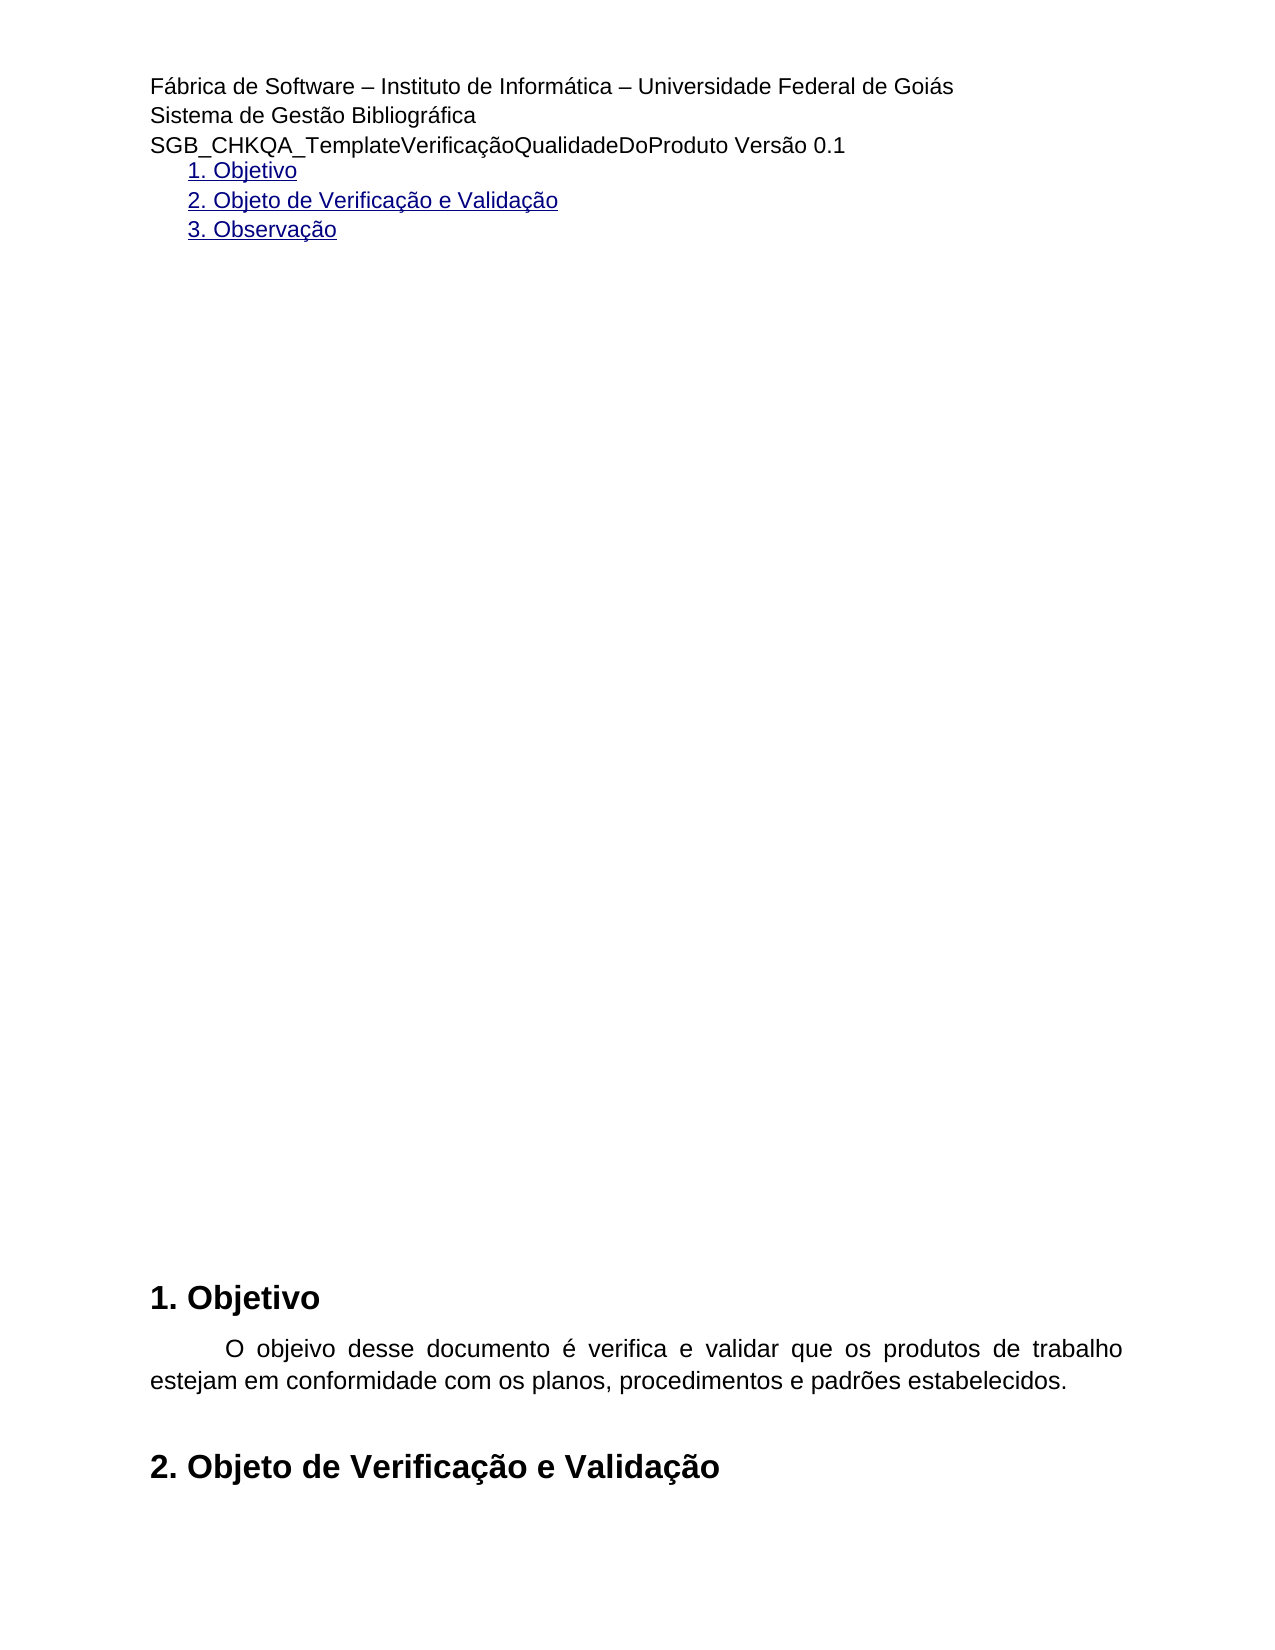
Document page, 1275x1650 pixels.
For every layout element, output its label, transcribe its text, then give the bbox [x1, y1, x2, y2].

text 2. Objeto de Verificação e Validação [187, 187, 1125, 213]
text 3. Observação [187, 217, 1125, 242]
text 1. Objetivo [187, 158, 1125, 184]
subtitle 2. Objeto de Verificação e Validação [150, 1448, 1125, 1486]
subtitle 1. Objetivo [150, 1279, 1125, 1316]
text O objeivo desse documento é verifica e validar que os produtos de trabalho estejam em conformidade com os planos, procedimentos e padrões estabelecidos. [150, 1334, 1125, 1394]
